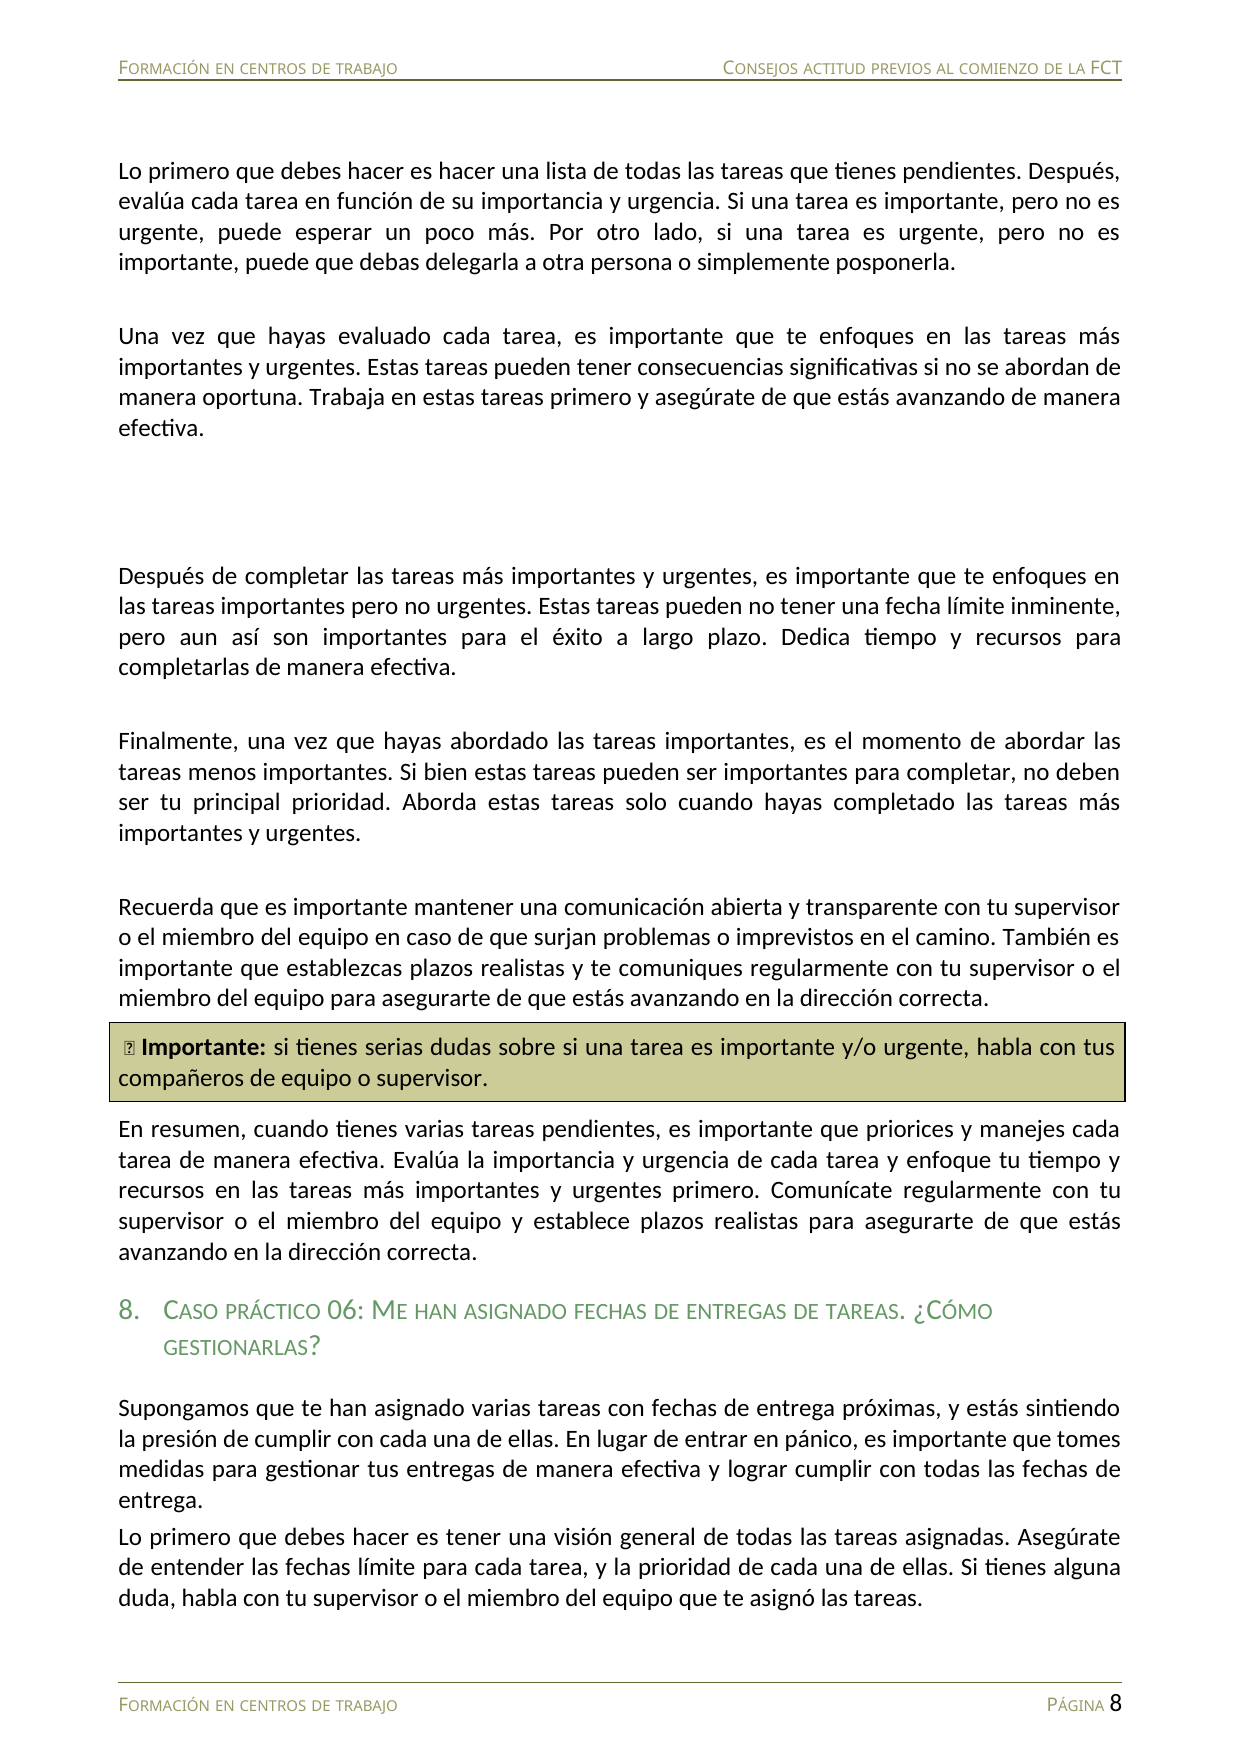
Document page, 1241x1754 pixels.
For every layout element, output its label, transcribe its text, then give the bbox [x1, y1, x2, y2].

text Lo primero que debes hacer es hacer una lista de todas las tareas que tienes pendientes. Después, evalúa cada tarea en función de su importancia y urgencia. Si una tarea es importante, pero no es urgente, puede esperar un poco más. Por otro lado, si una tarea es urgente, pero no es importante, puede que debas delegarla a otra persona o simplemente posponerla. [118, 155, 1122, 277]
text En resumen, cuando tienes varias tareas pendientes, es importante que priorices y manejes cada tarea de manera efectiva. Evalúa la importancia y urgencia de cada tarea y enfoque tu tiempo y recursos en las tareas más importantes y urgentes primero. Comunícate regularmente con tu supervisor o el miembro del equipo y establece plazos realistas para asegurarte de que estás avanzando en la dirección correcta. [118, 1113, 1122, 1266]
text Finalmente, una vez que hayas abordado las tareas importantes, es el momento de abordar las tareas menos importantes. Si bien estas tareas pueden ser importantes para completar, no deben ser tu principal prioridad. Aborda estas tareas solo cuando hayas completado las tareas más importantes y urgentes. [118, 726, 1122, 848]
text Después de completar las tareas más importantes y urgentes, es importante que te enfoques en las tareas importantes pero no urgentes. Estas tareas pueden no tener una fecha límite inminente, pero aun así son importantes para el éxito a largo plazo. Dedica tiempo y recursos para completarlas de manera efectiva. [118, 560, 1122, 682]
text Lo primero que debes hacer es tener una visión general de todas las tareas asignadas. Asegúrate de entender las fechas límite para cada tarea, y la prioridad de cada una de ellas. Si tienes alguna duda, habla con tu supervisor o el miembro del equipo que te asignó las tareas. [118, 1521, 1122, 1612]
subtitle Caso práctico 06: Me han asignado fechas de entregas de tareas. ¿Cómo gestionarlas? [118, 1291, 1122, 1362]
text Supongamos que te han asignado varias tareas con fechas de entrega próximas, y estás sintiendo la presión de cumplir con cada una de ellas. En lugar de entrar en pánico, es importante que tomes medidas para gestionar tus entregas de manera efectiva y lograr cumplir con todas las fechas de entrega. [118, 1392, 1122, 1514]
text Una vez que hayas evaluado cada tarea, es importante que te enfoques en las tareas más importantes y urgentes. Estas tareas pueden tener consecuencias significativas si no se abordan de manera oportuna. Trabaja en estas tareas primero y asegúrate de que estás avanzando de manera efectiva. [118, 321, 1122, 443]
text 📖 Importante: si tienes serias dudas sobre si una tarea es importante y/o urgente, habla con tus compañeros de equipo o supervisor. [110, 1023, 1124, 1101]
text Recuerda que es importante mantener una comunicación abierta y transparente con tu supervisor o el miembro del equipo en caso de que surjan problemas o imprevistos en el camino. También es importante que establezcas plazos realistas y te comuniques regularmente con tu supervisor o el miembro del equipo para asegurarte de que estás avanzando en la dirección correcta. [118, 891, 1122, 1013]
